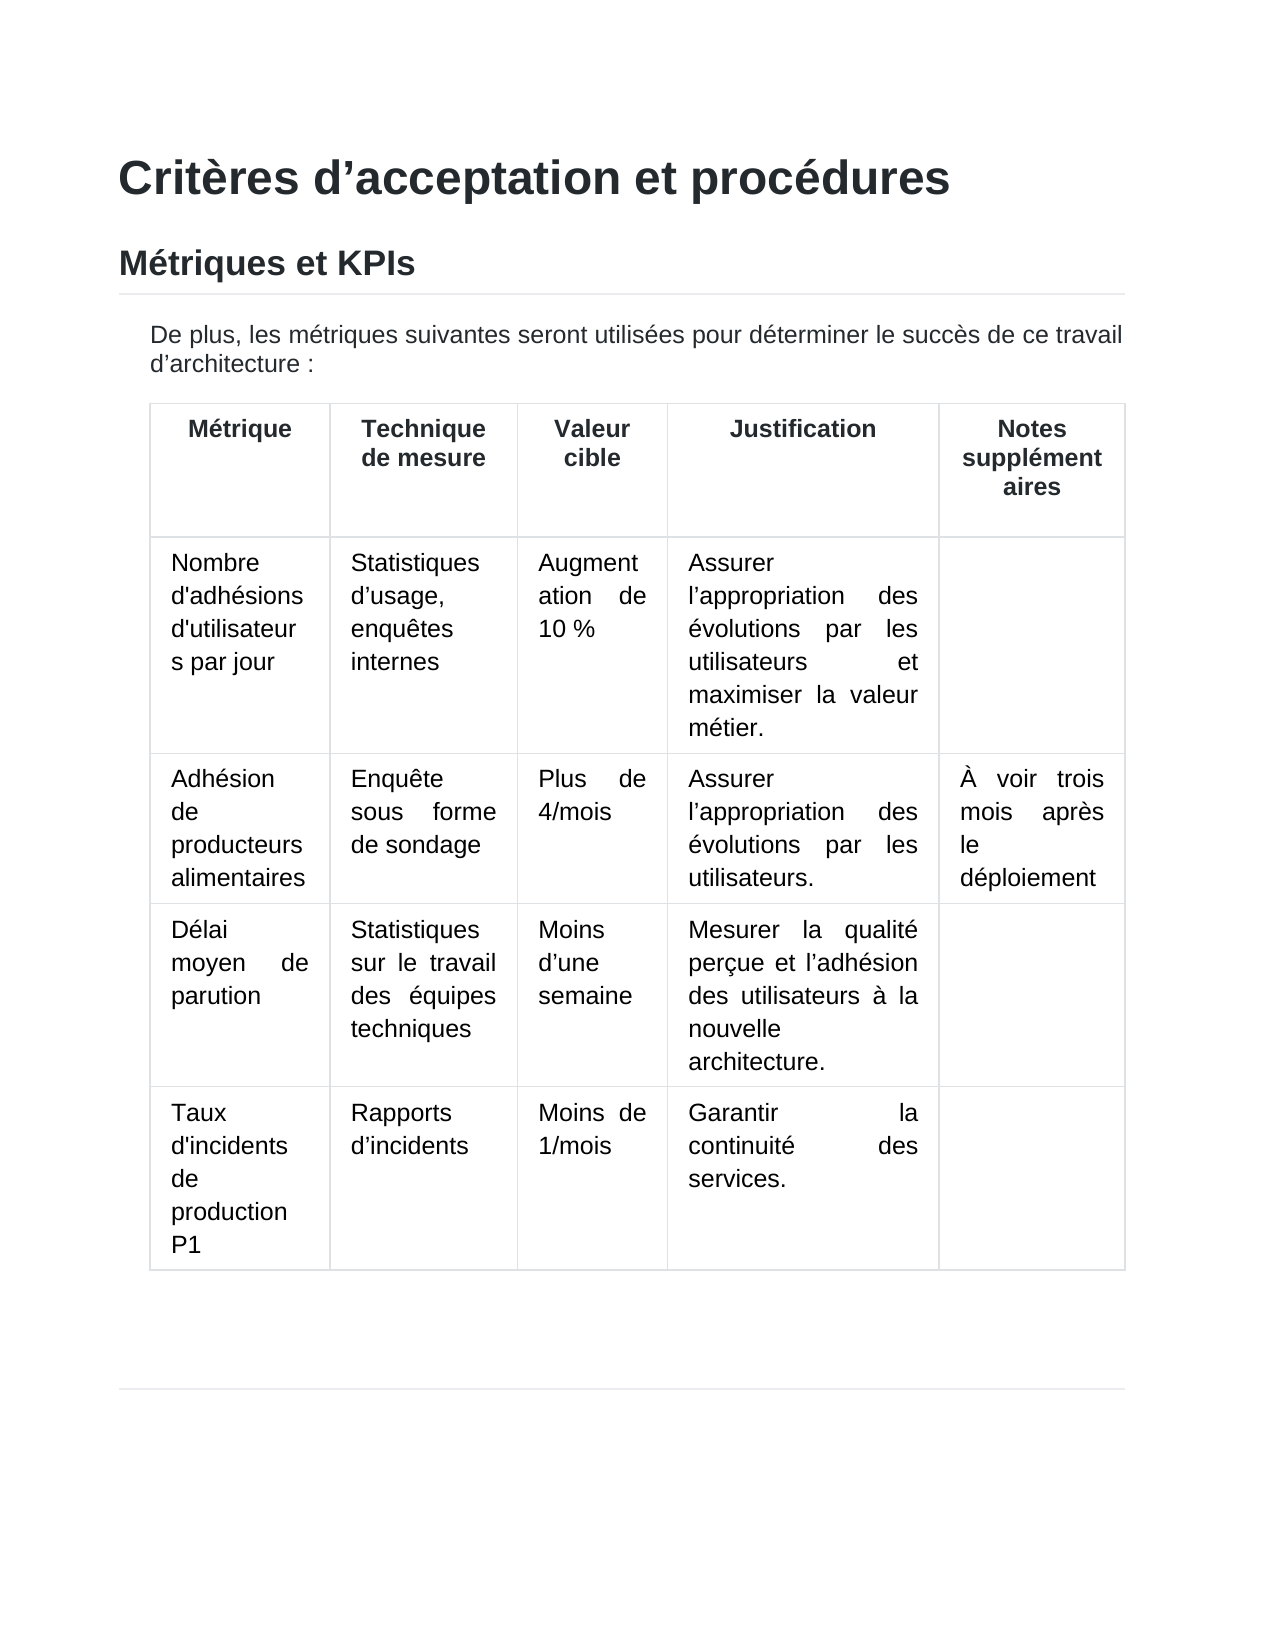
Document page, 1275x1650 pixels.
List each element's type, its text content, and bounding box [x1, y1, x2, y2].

table_cell Adhésion de producteurs alimentaires [151, 754, 329, 903]
table_cell Moins d’une semaine [518, 904, 667, 1086]
table_cell Moins de 1/mois [518, 1087, 667, 1269]
text De plus, les métriques suivantes seront utilisées pour déterminer le succès de ce travail d’architecture : [150, 320, 1125, 377]
table_cell Enquête sous forme de sondage [331, 754, 517, 903]
table_cell Rapports d’incidents [331, 1087, 517, 1269]
table_cell Mesurer la qualité perçue et l’adhésion des utilisateurs à la nouvelle architecture. [668, 904, 938, 1086]
table_header Technique de mesure [331, 404, 517, 536]
subtitle Critères d’acceptation et procédures [119, 150, 1125, 205]
table_cell Plus de 4/mois [518, 754, 667, 903]
table_cell [940, 904, 1124, 1086]
table_cell À voir trois mois après le déploiement [940, 754, 1124, 903]
table_cell Statistiques sur le travail des équipes techniques [331, 904, 517, 1086]
table_cell Assurer l’appropriation des évolutions par les utilisateurs. [668, 754, 938, 903]
subtitle Métriques et KPIs [119, 242, 1125, 293]
table_cell Délai moyen de parution [151, 904, 329, 1086]
table_cell Taux d'incidents de production P1 [151, 1087, 329, 1269]
table_cell Statistiques d’usage, enquêtes internes [331, 538, 517, 752]
table_cell [940, 1087, 1124, 1269]
table_cell Garantir la continuité des services. [668, 1087, 938, 1269]
table_header Justification [668, 404, 938, 536]
table_header Valeur cible [518, 404, 667, 536]
table_cell Nombre d'adhésions d'utilisateurs par jour [151, 538, 329, 752]
table_cell Assurer l’appropriation des évolutions par les utilisateurs et maximiser la valeur métier. [668, 538, 938, 752]
table_cell Augmentation de 10 % [518, 538, 667, 752]
table_header Métrique [151, 404, 329, 536]
table_header Notes supplémentaires [940, 404, 1124, 536]
table_cell [940, 538, 1124, 752]
